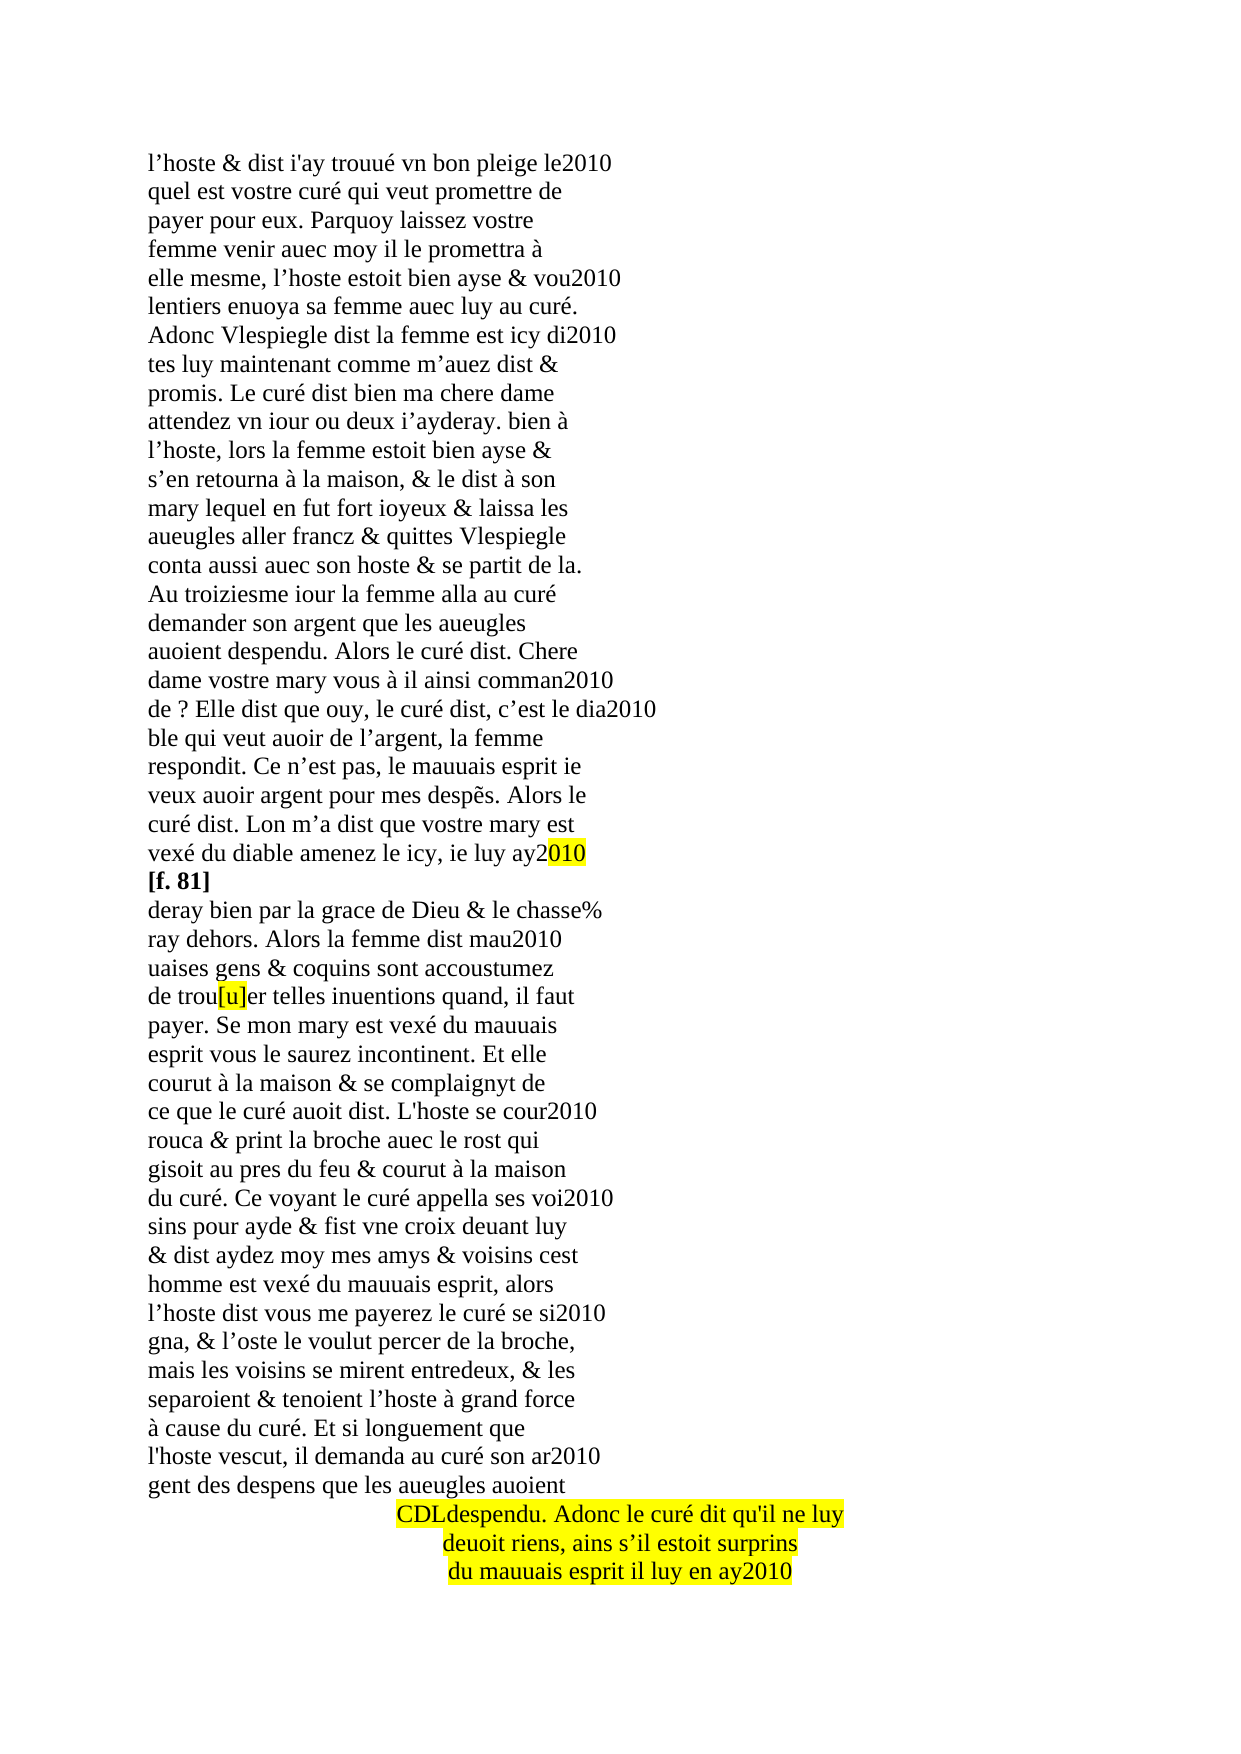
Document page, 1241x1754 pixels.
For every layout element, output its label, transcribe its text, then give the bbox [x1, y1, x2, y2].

text l’hoste & dist i'ay trouué vn bon pleige le2010 quel est vostre curé qui veut promettre de payer pour eux. Parquoy laissez vostre femme venir auec moy il le promettra à elle mesme, l’hoste estoit bien ayse & vou2010 lentiers enuoya sa femme auec luy au curé. Adonc Vlespiegle dist la femme est icy di2010 tes luy maintenant comme m’auez dist & promis. Le curé dist bien ma chere dame attendez vn iour ou deux i’ayderay. bien à l’hoste, lors la femme estoit bien ayse & s’en retourna à la maison, & le dist à son mary lequel en fut fort ioyeux & laissa les aueugles aller francz & quittes Vlespiegle conta aussi auec son hoste & se partit de la. Au troiziesme iour la femme alla au curé demander son argent que les aueugles auoient despendu. Alors le curé dist. Chere dame vostre mary vous à il ainsi comman2010 de ? Elle dist que ouy, le curé dist, c’est le dia2010 ble qui veut auoir de l’argent, la femme respondit. Ce n’est pas, le mauuais esprit ie veux auoir argent pour mes despẽs. Alors le curé dist. Lon m’a dist que vostre mary est vexé du diable amenez le icy, ie luy ay2010 [f. 81] [148, 148, 1093, 895]
text CDLdespendu. Adonc le curé dit qu'il ne luy deuoit riens, ains s’il estoit surprins du mauuais esprit il luy en ay2010 [148, 1499, 1093, 1585]
text deray bien par la grace de Dieu & le chasse% ray dehors. Alors la femme dist mau2010 uaises gens & coquins sont accoustumez de trou[u]er telles inuentions quand, il faut payer. Se mon mary est vexé du mauuais esprit vous le saurez incontinent. Et elle courut à la maison & se complaignyt de ce que le curé auoit dist. L'hoste se cour2010 rouca & print la broche auec le rost qui gisoit au pres du feu & courut à la maison du curé. Ce voyant le curé appella ses voi2010 sins pour ayde & fist vne croix deuant luy & dist aydez moy mes amys & voisins cest homme est vexé du mauuais esprit, alors l’hoste dist vous me payerez le curé se si2010 gna, & l’oste le voulut percer de la broche, mais les voisins se mirent entredeux, & les separoient & tenoient l’hoste à grand force à cause du curé. Et si longuement que l'hoste vescut, il demanda au curé son ar2010 gent des despens que les aueugles auoient [148, 895, 1093, 1499]
